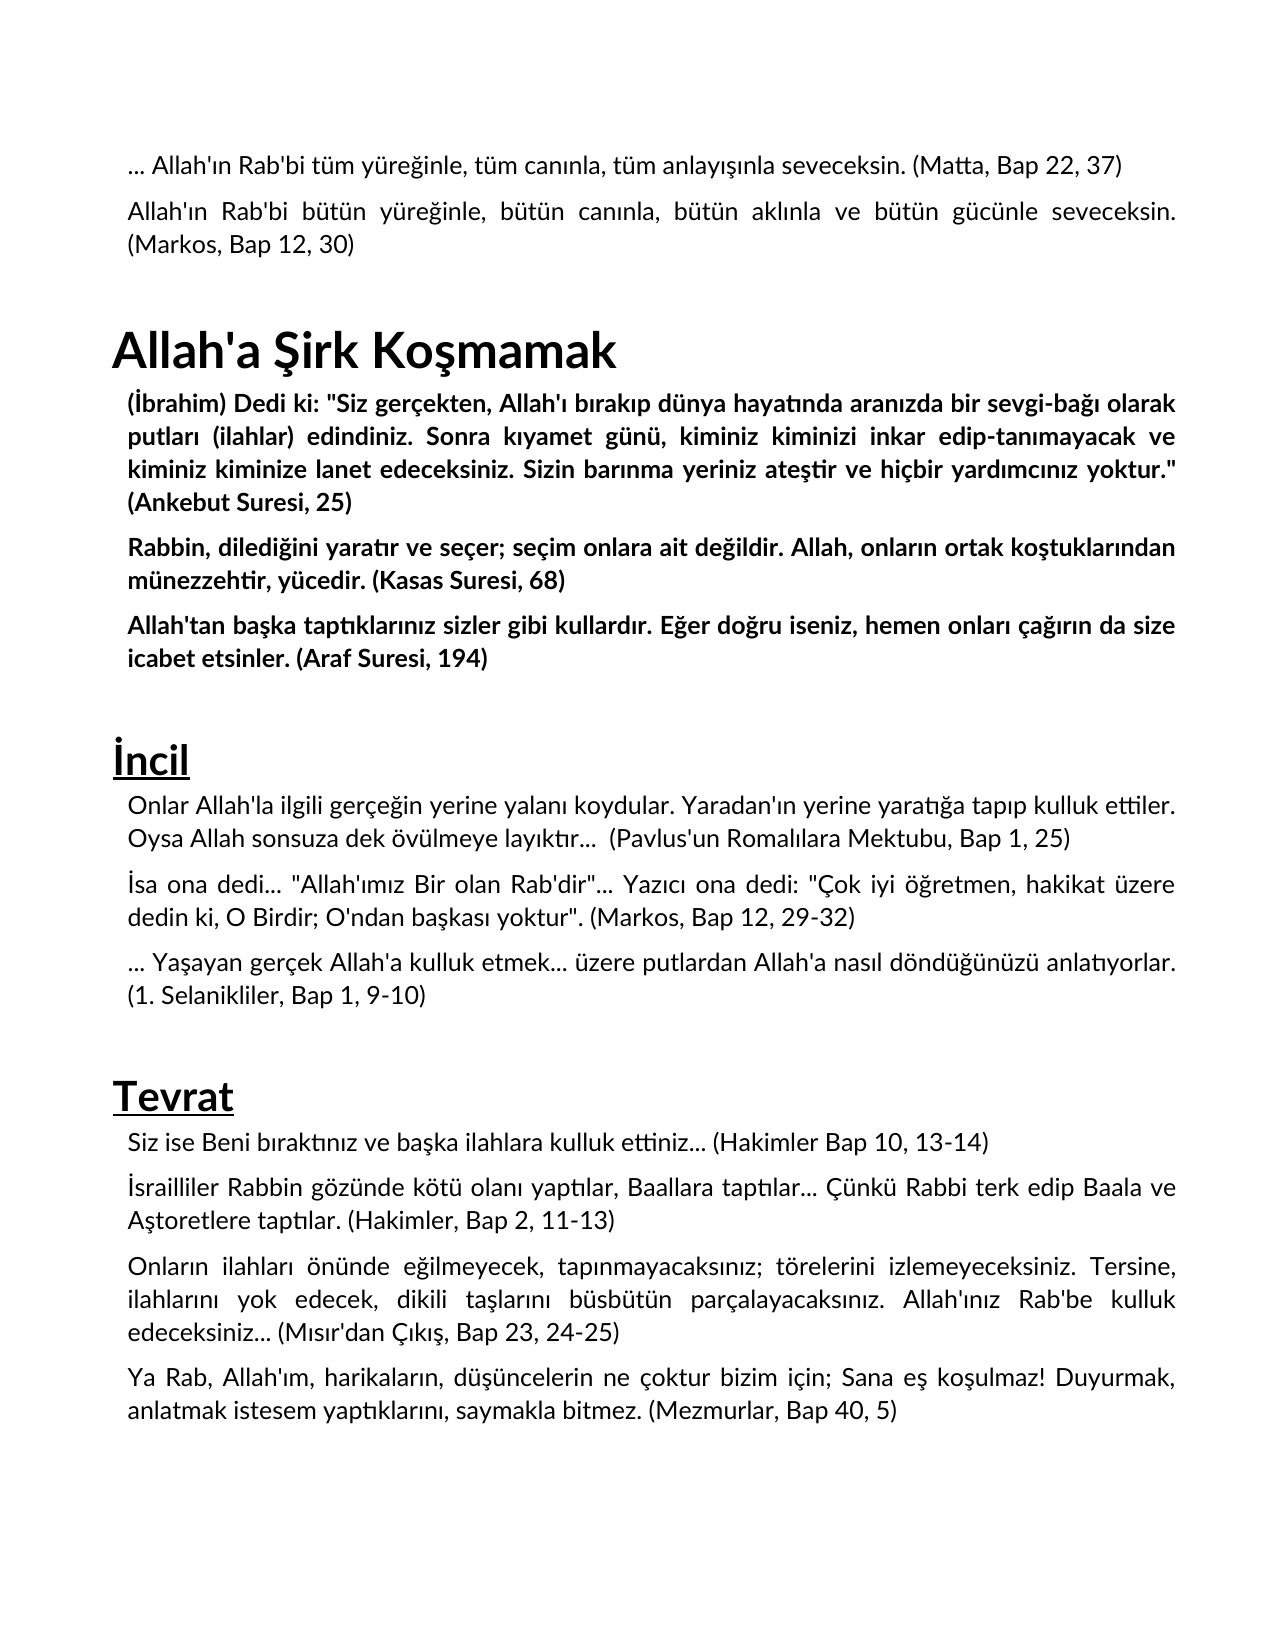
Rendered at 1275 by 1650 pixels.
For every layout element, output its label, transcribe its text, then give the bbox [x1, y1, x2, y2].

text İsrailliler Rabbin gözünde kötü olanı yaptılar, Baallara taptılar... Çünkü Rabbi terk edip Baala ve Aştoretlere taptılar. (Hakimler, Bap 2, 11-13) [127, 1172, 1177, 1235]
text (İbrahim) Dedi ki: "Siz gerçekten, Allah'ı bırakıp dünya hayatında aranızda bir sevgi-bağı olarak putları (ilahlar) edindiniz. Sonra kıyamet günü, kiminiz kiminizi inkar edip-tanımayacak ve kiminiz kiminize lanet edeceksiniz. Sizin barınma yeriniz ateştir ve hiçbir yardımcınız yoktur." (Ankebut Suresi, 25) [127, 387, 1177, 516]
text Allah'tan başka taptıklarınız sizler gibi kullardır. Eğer doğru iseniz, hemen onları çağırın da size icabet etsinler. (Araf Suresi, 194) [127, 610, 1177, 673]
subtitle Tevrat [112, 1070, 1200, 1120]
text İsa ona dedi... "Allah'ımız Bir olan Rab'dir"... Yazıcı ona dedi: "Çok iyi öğretmen, hakikat üzere dedin ki, O Birdir; O'ndan başkası yoktur". (Markos, Bap 12, 29-32) [127, 868, 1177, 931]
text Ya Rab, Allah'ım, harikaların, düşüncelerin ne çoktur bizim için; Sana eş koşulmaz! Duyurmak, anlatmak istesem yaptıklarını, saymakla bitmez. (Mezmurlar, Bap 40, 5) [127, 1362, 1177, 1424]
text Onların ilahları önünde eğilmeyecek, tapınmayacaksınız; törelerini izlemeyeceksiniz. Tersine, ilahlarını yok edecek, dikili taşlarını büsbütün parçalayacaksınız. Allah'ınız Rab'be kulluk edeceksiniz... (Mısır'dan Çıkış, Bap 23, 24-25) [127, 1250, 1177, 1346]
text Rabbin, dilediğini yaratır ve seçer; seçim onlara ait değildir. Allah, onların ortak koştuklarından münezzehtir, yücedir. (Kasas Suresi, 68) [127, 532, 1177, 594]
text Siz ise Beni bıraktınız ve başka ilahlara kulluk ettiniz... (Hakimler Bap 10, 13-14) [127, 1127, 1177, 1157]
subtitle Allah'a Şirk Koşmamak [112, 319, 1200, 379]
text Allah'ın Rab'bi bütün yüreğinle, bütün canınla, bütün aklınla ve bütün gücünle seveceksin. (Markos, Bap 12, 30) [127, 195, 1177, 258]
text ... Allah'ın Rab'bi tüm yüreğinle, tüm canınla, tüm anlayışınla seveceksin. (Matta, Bap 22, 37) [127, 150, 1177, 180]
text ... Yaşayan gerçek Allah'a kulluk etmek... üzere putlardan Allah'a nasıl döndüğünüzü anlatıyorlar. (1. Selanikliler, Bap 1, 9-10) [127, 947, 1177, 1009]
subtitle İncil [112, 734, 1200, 784]
text Onlar Allah'la ilgili gerçeğin yerine yalanı koydular. Yaradan'ın yerine yaratığa tapıp kulluk ettiler. Oysa Allah sonsuza dek övülmeye layıktır... (Pavlus'un Romalılara Mektubu, Bap 1, 25) [127, 790, 1177, 853]
